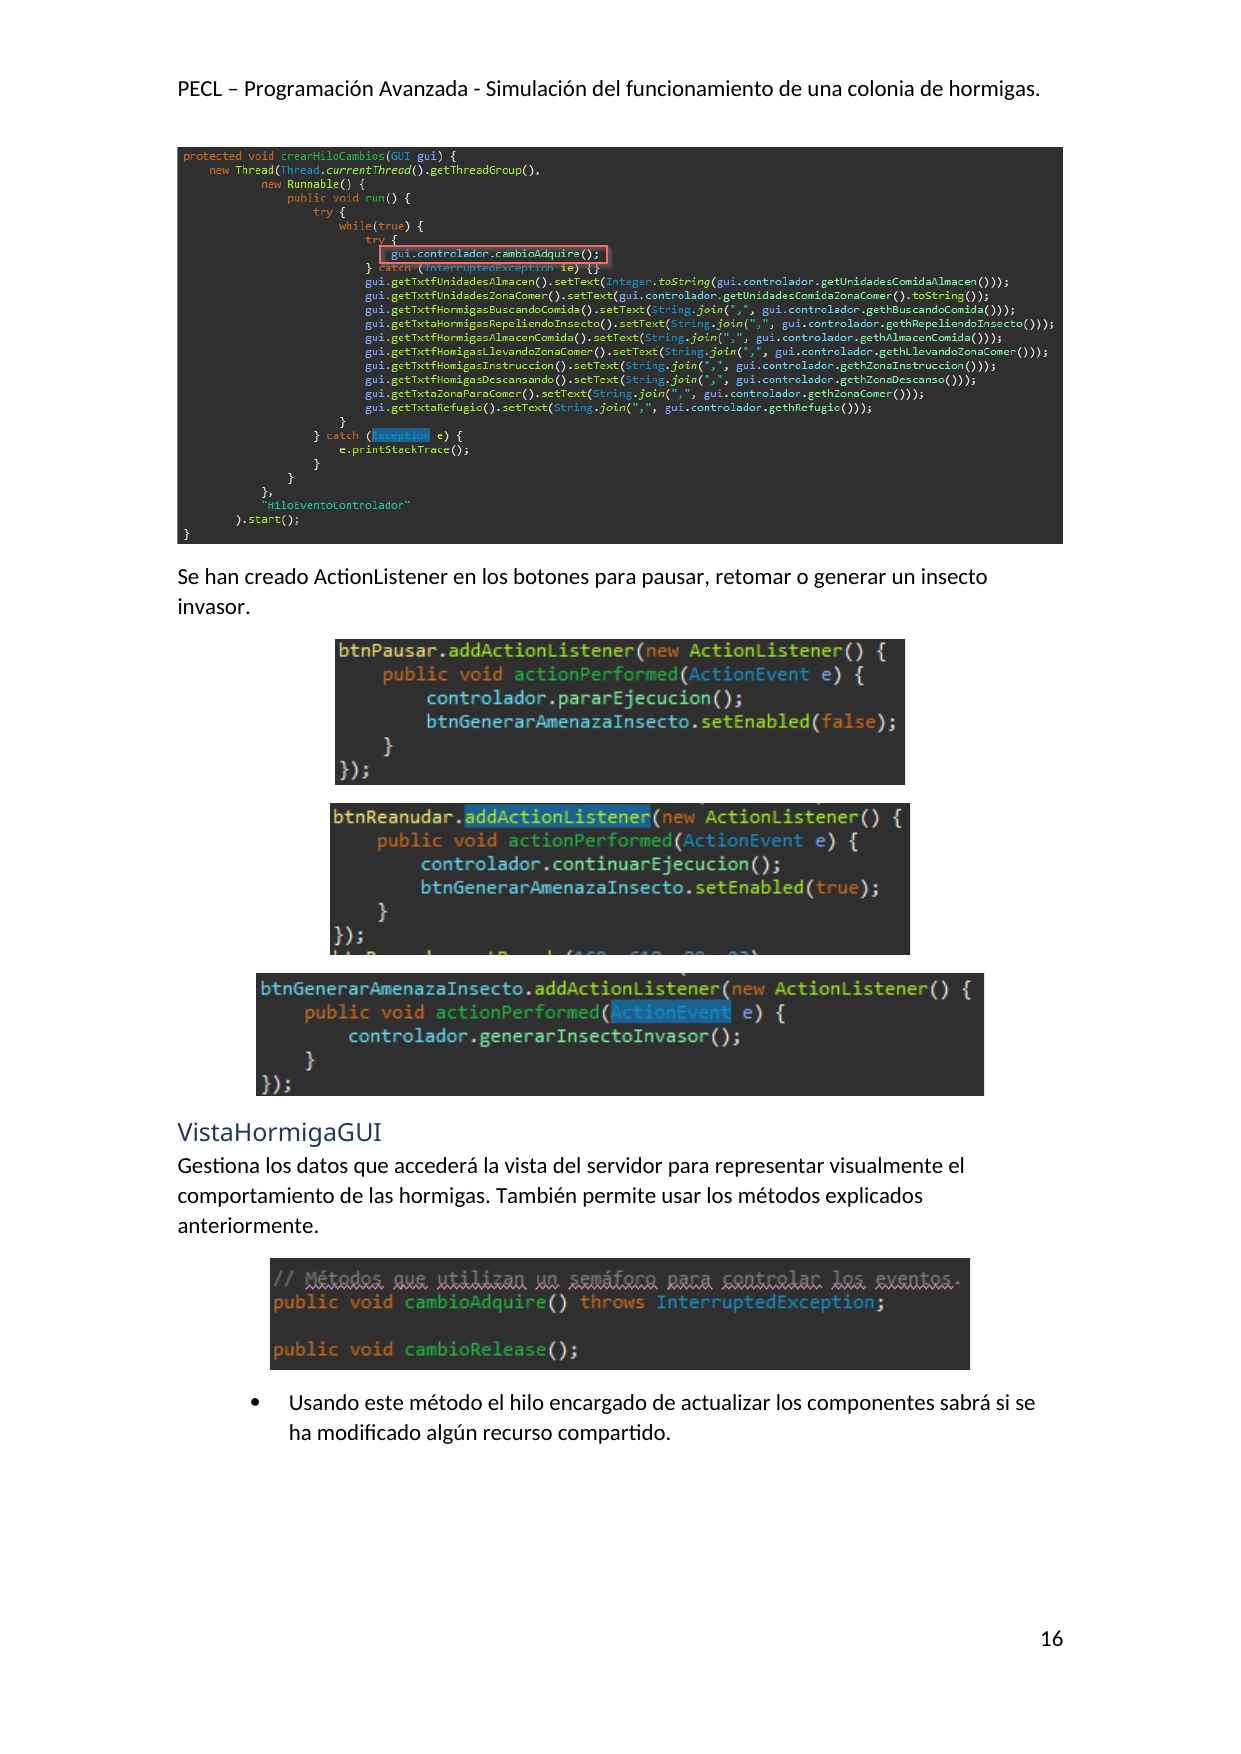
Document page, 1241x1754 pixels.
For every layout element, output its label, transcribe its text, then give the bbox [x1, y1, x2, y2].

subtitle VistaHormigaGUI [177, 1114, 1063, 1148]
picture [256, 973, 985, 1096]
picture [177, 147, 1063, 544]
picture [335, 639, 906, 785]
picture [270, 1258, 971, 1370]
text Gestiona los datos que accederá la vista del servidor para representar visualmente el comportamiento de las hormigas. También permite usar los métodos explicados anteriormente. [177, 1151, 1063, 1239]
list Usando este método el hilo encargado de actualizar los componentes sabrá si se ha modificado algún recurso compartido. [251, 1388, 1063, 1446]
text Se han creado ActionListener en los botones para pausar, retomar o generar un insecto invasor. [177, 562, 1063, 620]
picture [330, 803, 911, 955]
